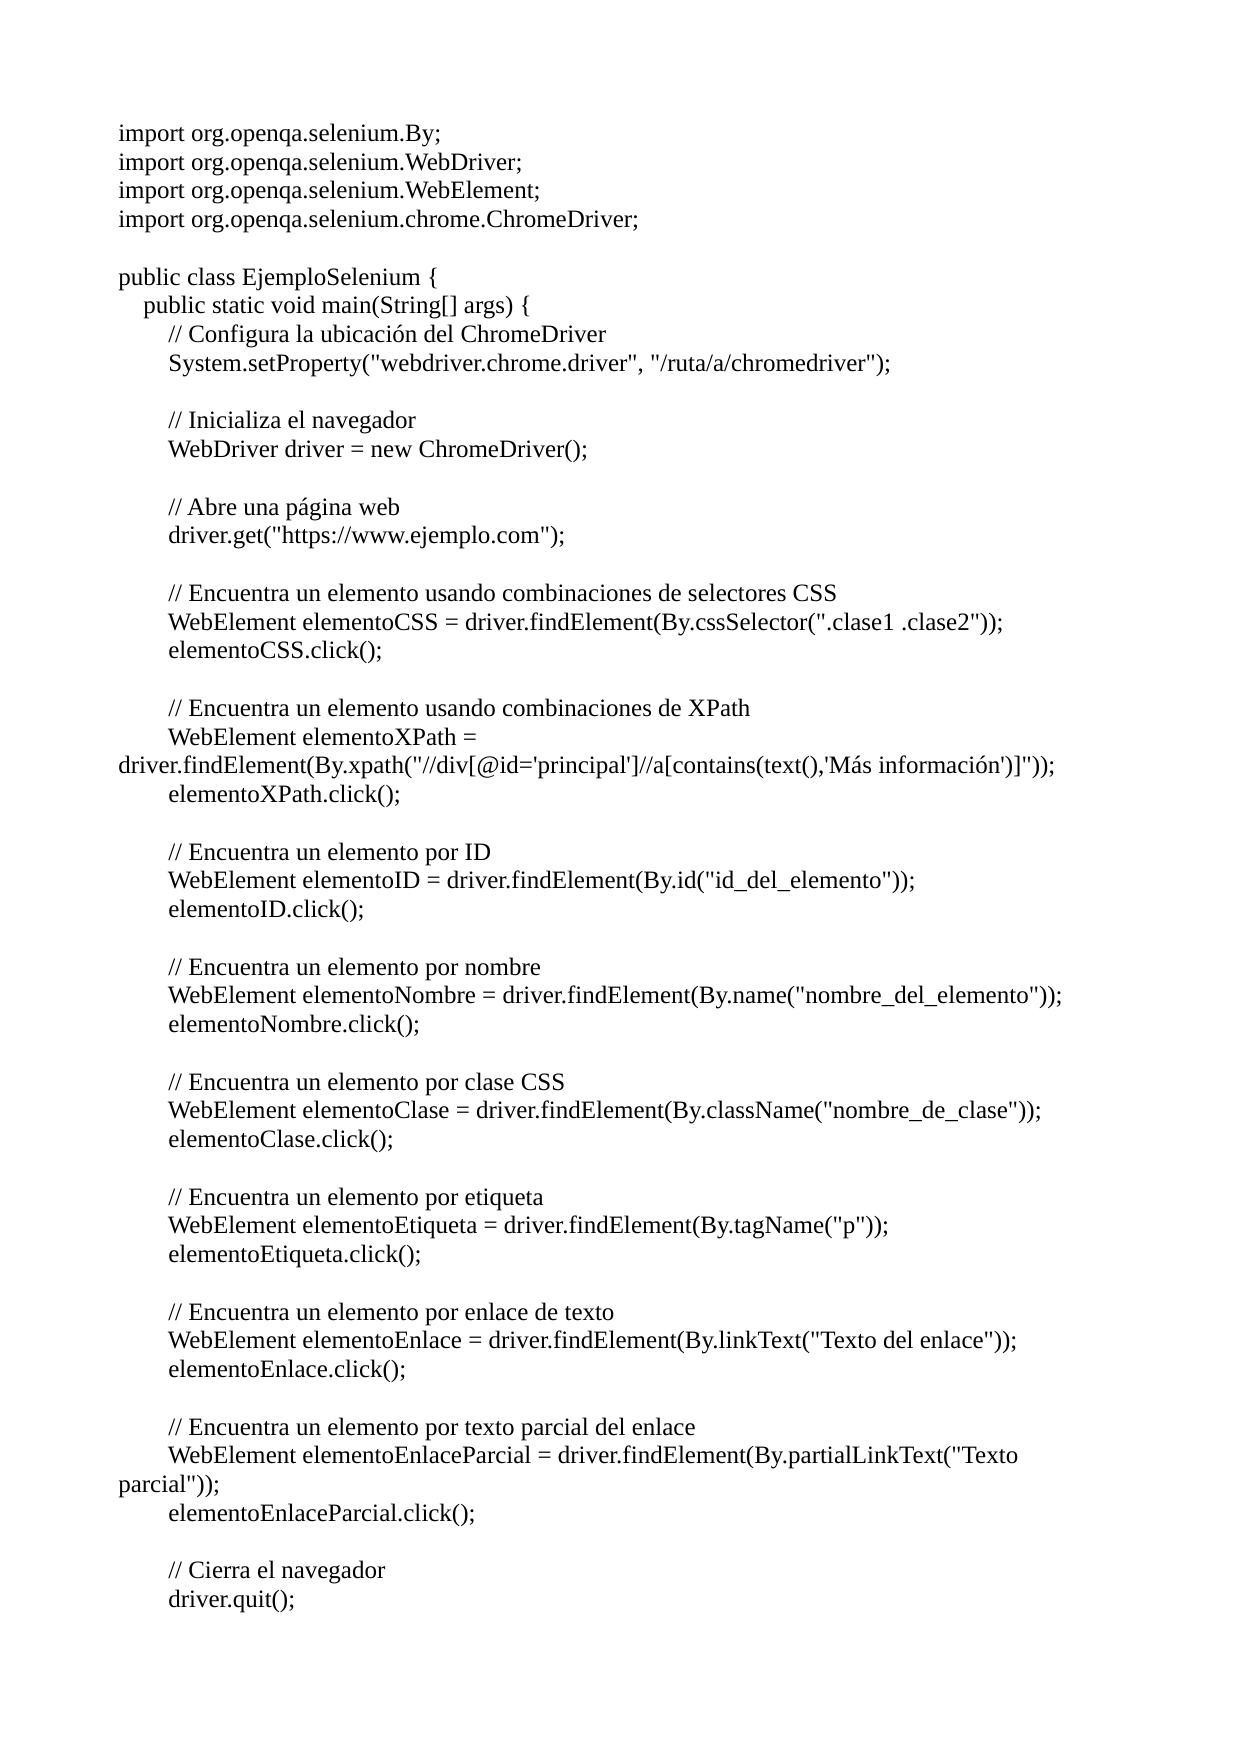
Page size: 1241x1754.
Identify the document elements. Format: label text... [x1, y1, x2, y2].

text // Encuentra un elemento por texto parcial del enlace [118, 1412, 1122, 1441]
text public class EjemploSelenium { [118, 262, 1122, 291]
text elementoXPath.click(); [118, 779, 1122, 808]
text // Encuentra un elemento por ID [118, 837, 1122, 866]
text // Configura la ubicación del ChromeDriver [118, 319, 1122, 348]
text WebElement elementoEnlace = driver.findElement(By.linkText("Texto del enlace")); [118, 1326, 1122, 1354]
text WebElement elementoXPath = driver.findElement(By.xpath("//div[@id='principal']//a[contains(text(),'Más información')]")); [118, 722, 1122, 779]
text // Encuentra un elemento por enlace de texto [118, 1297, 1122, 1326]
text elementoEtiqueta.click(); [118, 1239, 1122, 1268]
text // Encuentra un elemento por clase CSS [118, 1067, 1122, 1096]
text elementoEnlace.click(); [118, 1354, 1122, 1383]
text import org.openqa.selenium.chrome.ChromeDriver; [118, 204, 1122, 233]
text WebElement elementoCSS = driver.findElement(By.cssSelector(".clase1 .clase2")); [118, 607, 1122, 636]
text WebElement elementoEnlaceParcial = driver.findElement(By.partialLinkText("Texto parcial")); [118, 1441, 1122, 1498]
text WebElement elementoClase = driver.findElement(By.className("nombre_de_clase")); [118, 1096, 1122, 1124]
text // Encuentra un elemento usando combinaciones de XPath [118, 693, 1122, 722]
text // Encuentra un elemento por etiqueta [118, 1182, 1122, 1211]
text elementoCSS.click(); [118, 636, 1122, 664]
text elementoClase.click(); [118, 1124, 1122, 1153]
text WebElement elementoEtiqueta = driver.findElement(By.tagName("p")); [118, 1211, 1122, 1239]
text elementoID.click(); [118, 894, 1122, 923]
text WebElement elementoID = driver.findElement(By.id("id_del_elemento")); [118, 866, 1122, 894]
text // Encuentra un elemento por nombre [118, 952, 1122, 981]
text public static void main(String[] args) { [118, 291, 1122, 319]
text import org.openqa.selenium.WebElement; [118, 176, 1122, 204]
text import org.openqa.selenium.By; [118, 118, 1122, 147]
text import org.openqa.selenium.WebDriver; [118, 147, 1122, 176]
text elementoEnlaceParcial.click(); [118, 1498, 1122, 1527]
text // Abre una página web [118, 492, 1122, 521]
text WebElement elementoNombre = driver.findElement(By.name("nombre_del_elemento")); [118, 981, 1122, 1009]
text elementoNombre.click(); [118, 1009, 1122, 1038]
text // Encuentra un elemento usando combinaciones de selectores CSS [118, 578, 1122, 607]
text System.setProperty("webdriver.chrome.driver", "/ruta/a/chromedriver"); [118, 348, 1122, 377]
text // Inicializa el navegador [118, 406, 1122, 434]
text driver.quit(); [118, 1584, 1122, 1613]
text // Cierra el navegador [118, 1556, 1122, 1584]
text WebDriver driver = new ChromeDriver(); [118, 434, 1122, 463]
text driver.get("https://www.ejemplo.com"); [118, 521, 1122, 549]
